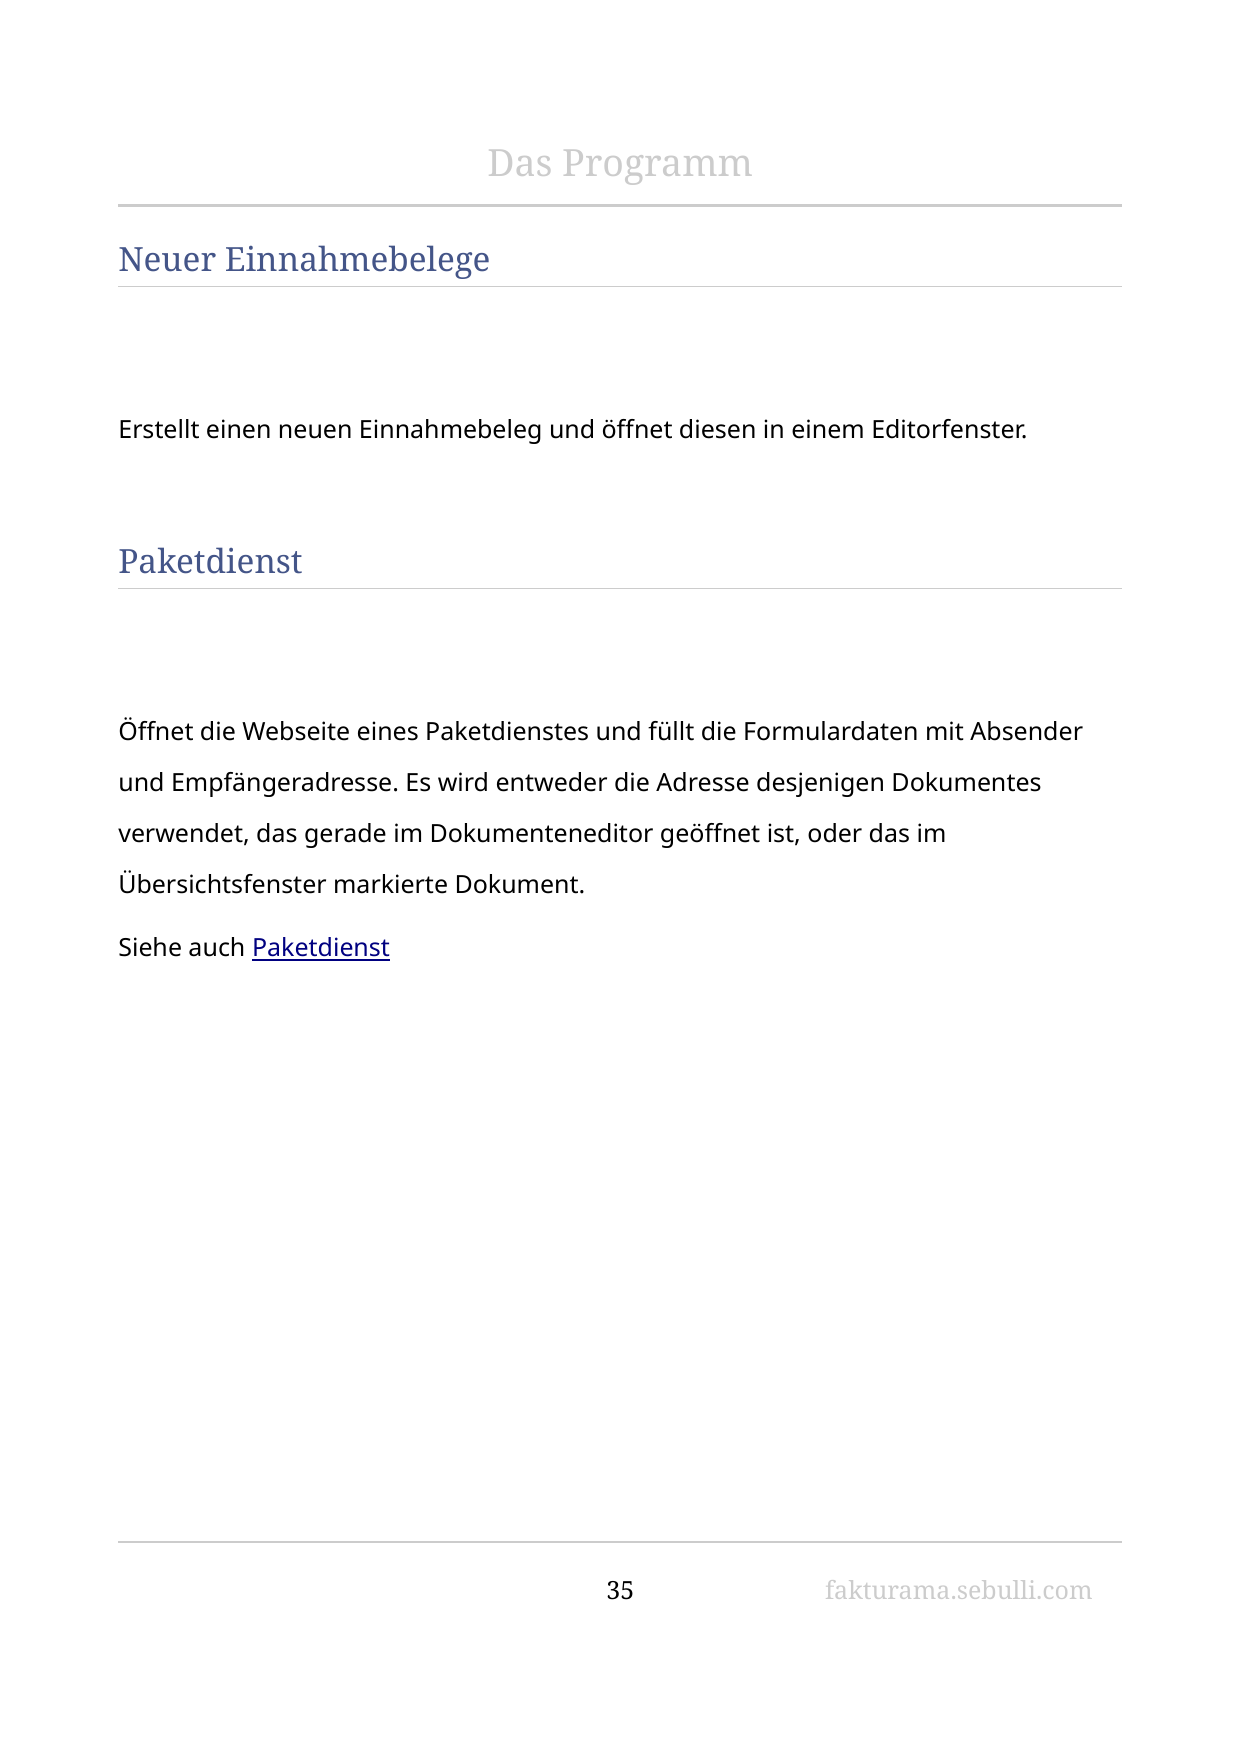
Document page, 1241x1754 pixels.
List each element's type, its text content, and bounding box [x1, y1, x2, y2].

subtitle Neuer Einnahmebelege [118, 236, 1122, 286]
text Erstellt einen neuen Einnahmebeleg und öffnet diesen in einem Editorfenster. [118, 412, 1122, 446]
subtitle Paketdienst [118, 538, 1122, 588]
text Öffnet die Webseite eines Paketdienstes und füllt die Formulardaten mit Absender und Empfängeradresse. Es wird entweder die Adresse desjenigen Dokumentes verwendet, das gerade im Dokumenteneditor geöffnet ist, oder das im Übersichtsfenster markierte Dokument. [118, 713, 1122, 900]
text Siehe auch Paketdienst [118, 930, 1122, 964]
